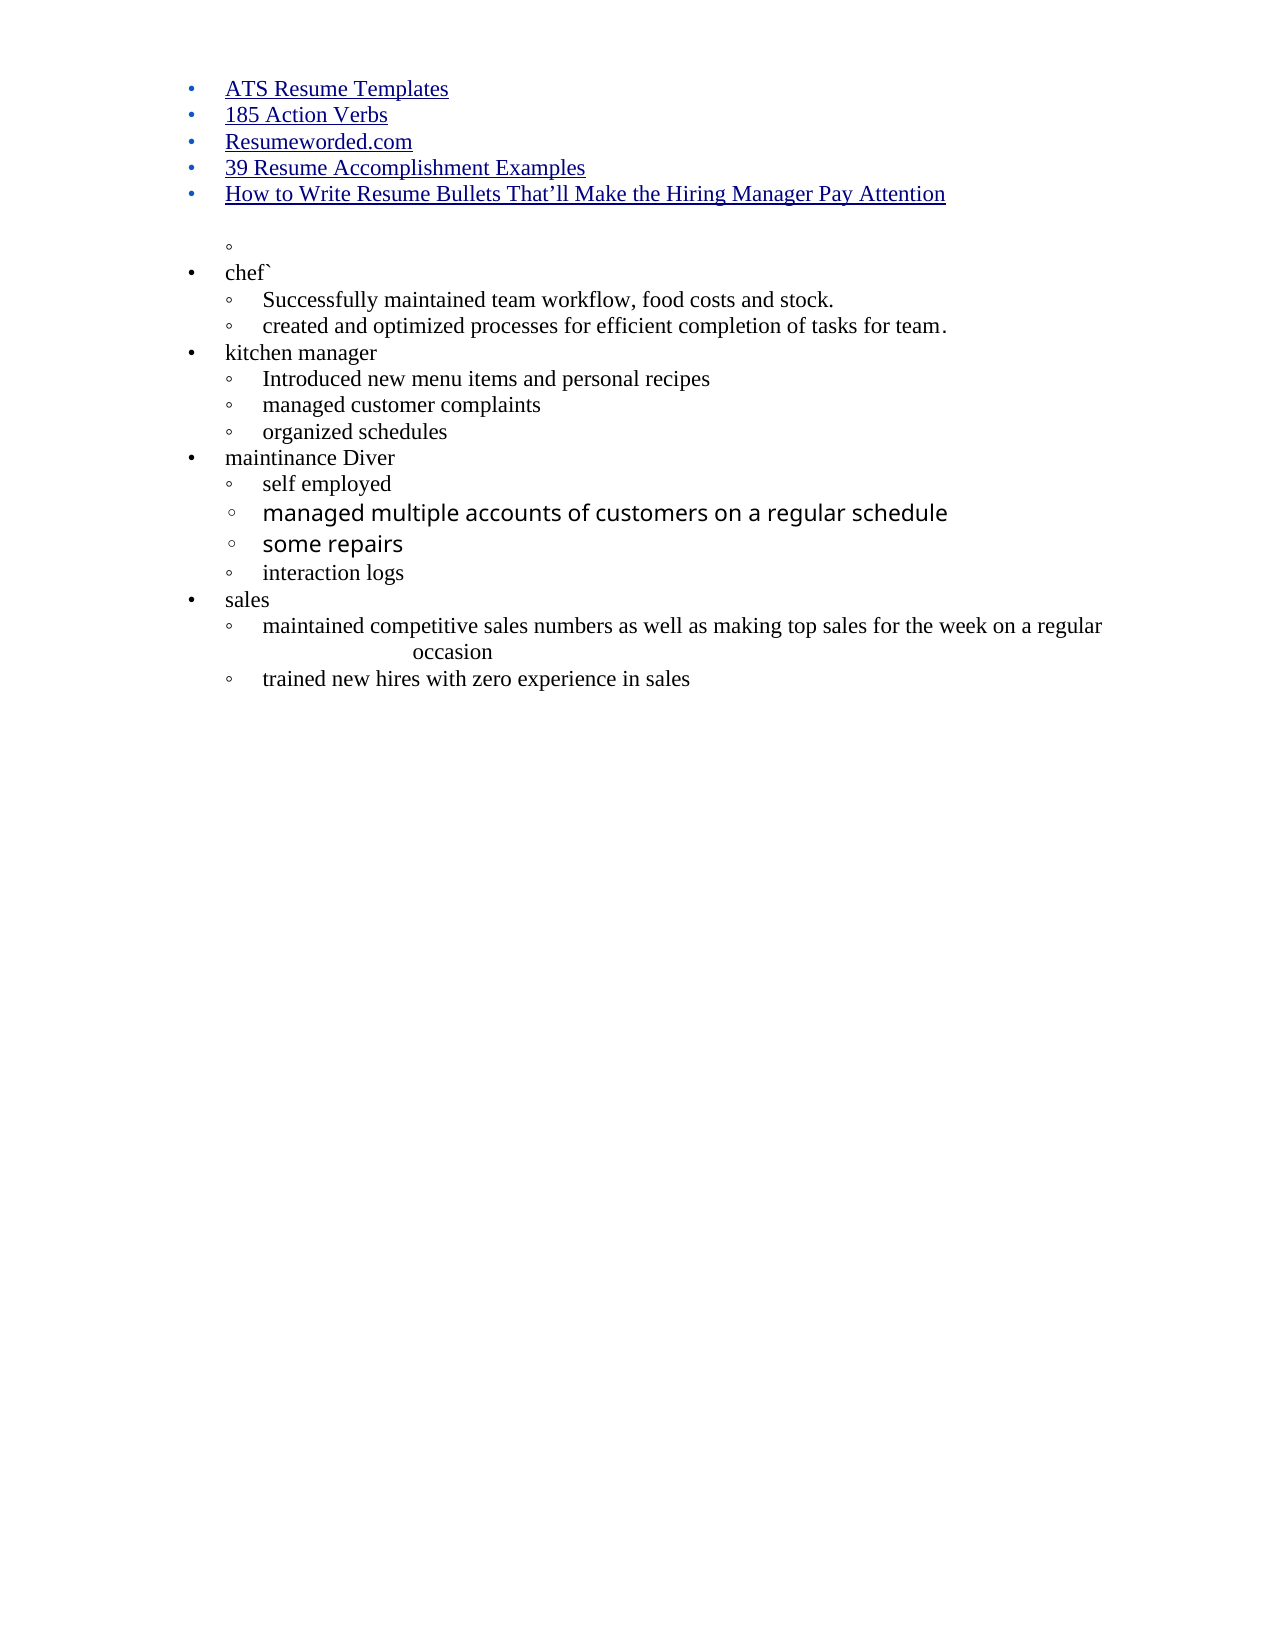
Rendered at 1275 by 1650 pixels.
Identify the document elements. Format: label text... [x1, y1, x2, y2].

list managed multiple accounts of customers on a regular schedule [225, 497, 1125, 528]
list maintained competitive sales numbers as well as making top sales for the week on a regular occasion [225, 612, 1125, 665]
list self employed [225, 470, 1125, 497]
list chef` [187, 259, 1125, 286]
list some repairs [225, 528, 1125, 559]
list managed customer complaints [225, 391, 1125, 418]
list maintinance Diver [187, 444, 1125, 470]
list Resumeworded.com [187, 128, 1125, 154]
list Introduced new menu items and personal recipes [225, 365, 1125, 391]
list kitchen manager [187, 339, 1125, 365]
list created and optimized processes for efficient completion of tasks for team. [225, 312, 1125, 339]
list Successfully maintained team workflow, food costs and stock. [225, 286, 1125, 312]
list interaction logs [225, 559, 1125, 586]
list trained new hires with zero experience in sales [225, 665, 1125, 691]
list ATS Resume Templates [187, 75, 1125, 101]
list organized schedules [225, 418, 1125, 444]
list sales [187, 586, 1125, 612]
list How to Write Resume Bullets That’ll Make the Hiring Manager Pay Attention [187, 180, 1125, 207]
list 39 Resume Accomplishment Examples [187, 154, 1125, 180]
list 185 Action Verbs [187, 101, 1125, 128]
